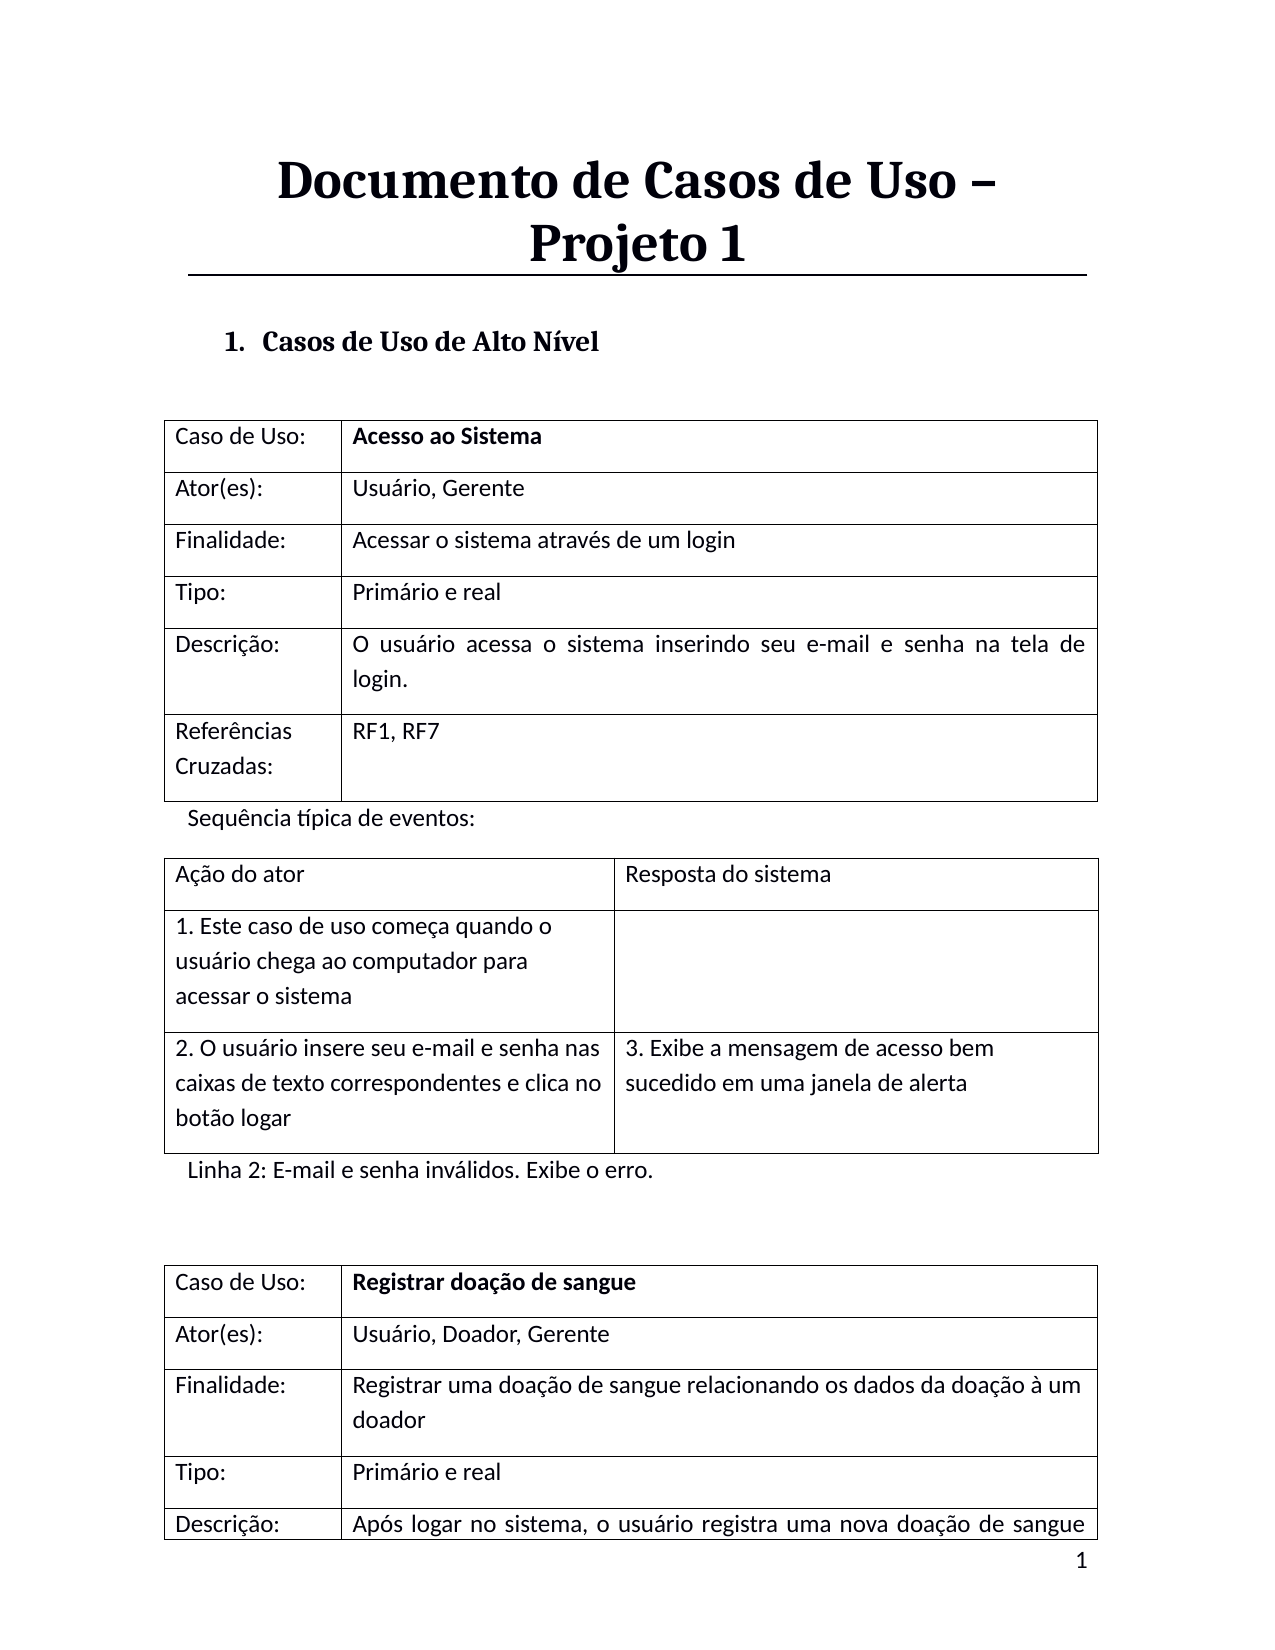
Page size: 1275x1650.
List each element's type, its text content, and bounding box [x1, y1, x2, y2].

text Linha 2: E-mail e senha inválidos. Exibe o erro. [187, 1154, 1087, 1184]
table_cell Após logar no sistema, o usuário registra uma nova doação de sangue [342, 1509, 1097, 1539]
table_cell Finalidade: [165, 1370, 341, 1456]
table_cell RF1, RF7 [342, 715, 1097, 801]
table_header Acesso ao Sistema [342, 421, 1097, 472]
table_cell Tipo: [165, 1457, 341, 1508]
table_cell Primário e real [342, 577, 1097, 627]
table_cell Registrar uma doação de sangue relacionando os dados da doação à um doador [342, 1370, 1097, 1456]
table_cell 1. Este caso de uso começa quando o usuário chega ao computador para acessar o sistema [165, 911, 614, 1031]
title Documento de Casos de Uso – Projeto 1 [187, 150, 1087, 276]
table_cell Acessar o sistema através de um login [342, 525, 1097, 576]
table_cell O usuário acessa o sistema inserindo seu e-mail e senha na tela de login. [342, 629, 1097, 714]
table_cell Ator(es): [165, 473, 341, 524]
subtitle Casos de Uso de Alto Nível [225, 326, 1087, 359]
table_header Caso de Uso: [165, 421, 341, 472]
table_cell Tipo: [165, 577, 341, 627]
table_header Registrar doação de sangue [342, 1266, 1097, 1317]
table_cell Primário e real [342, 1457, 1097, 1508]
table_cell Descrição: [165, 1509, 341, 1539]
table_cell 3. Exibe a mensagem de acesso bem sucedido em uma janela de alerta [615, 1033, 1098, 1153]
table_cell Referências Cruzadas: [165, 715, 341, 801]
table_header Ação do ator [165, 859, 614, 909]
table_cell 2. O usuário insere seu e-mail e senha nas caixas de texto correspondentes e clica no botão logar [165, 1033, 614, 1153]
table_cell Finalidade: [165, 525, 341, 576]
table_header Caso de Uso: [165, 1266, 341, 1317]
table_cell Descrição: [165, 629, 341, 714]
table_cell [615, 911, 1098, 1031]
table_cell Usuário, Gerente [342, 473, 1097, 524]
text Sequência típica de eventos: [187, 802, 1087, 832]
table_cell Usuário, Doador, Gerente [342, 1318, 1097, 1369]
table_header Resposta do sistema [615, 859, 1098, 909]
table_cell Ator(es): [165, 1318, 341, 1369]
